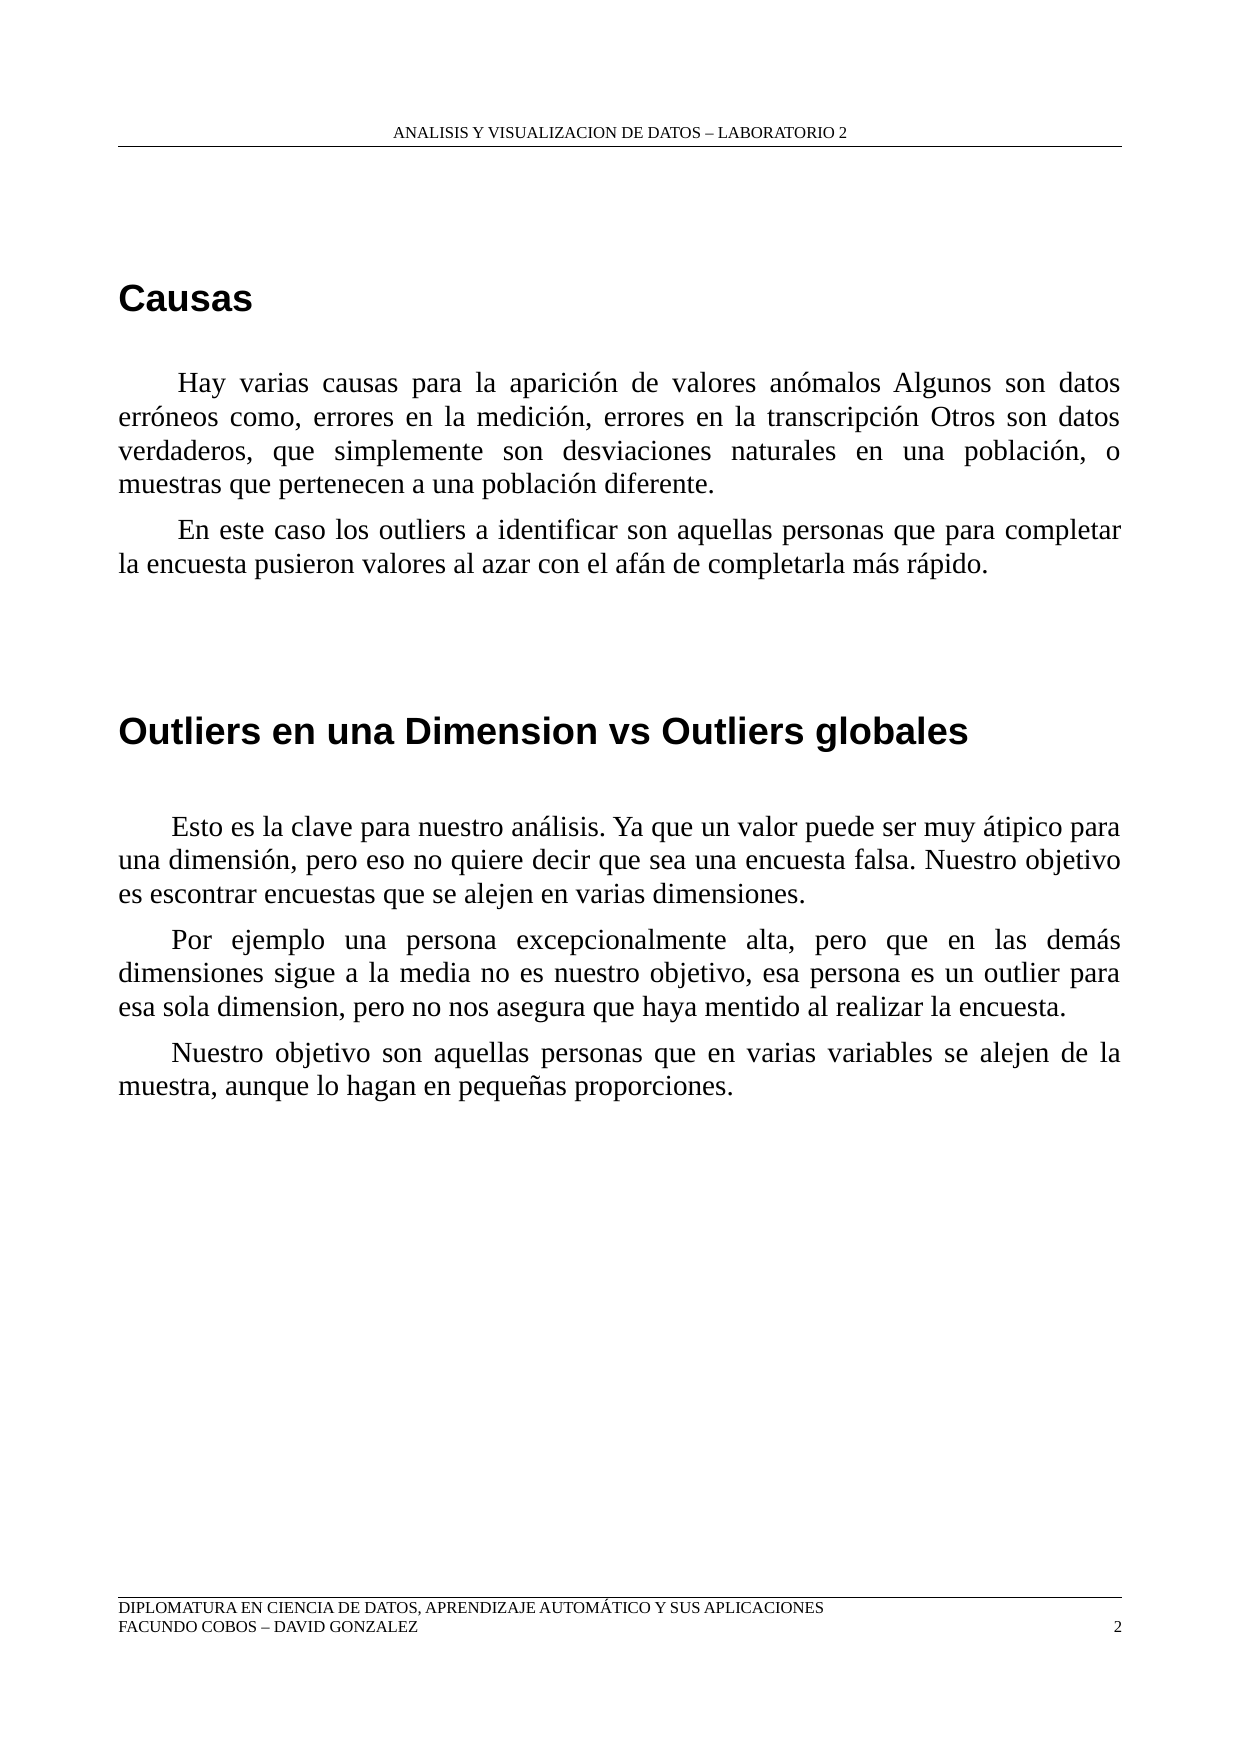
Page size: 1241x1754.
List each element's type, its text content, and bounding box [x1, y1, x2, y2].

text Esto es la clave para nuestro análisis. Ya que un valor puede ser muy átipico para una dimensión, pero eso no quiere decir que sea una encuesta falsa. Nuestro objetivo es escontrar encuestas que se alejen en varias dimensiones. [118, 809, 1122, 909]
text Nuestro objetivo son aquellas personas que en varias variables se alejen de la muestra, aunque lo hagan en pequeñas proporciones. [118, 1035, 1122, 1102]
text En este caso los outliers a identificar son aquellas personas que para completar la encuesta pusieron valores al azar con el afán de completarla más rápido. [118, 512, 1122, 579]
subtitle Outliers en una Dimension vs Outliers globales [118, 709, 1122, 796]
subtitle Causas [118, 276, 1122, 319]
text Por ejemplo una persona excepcionalmente alta, pero que en las demás dimensiones sigue a la media no es nuestro objetivo, esa persona es un outlier para esa sola dimension, pero no nos asegura que haya mentido al realizar la encuesta. [118, 922, 1122, 1022]
text Hay varias causas para la aparición de valores anómalos Algunos son datos erróneos como, errores en la medición, errores en la transcripción Otros son datos verdaderos, que simplemente son desviaciones naturales en una población, o muestras que pertenecen a una población diferente. [118, 332, 1122, 500]
